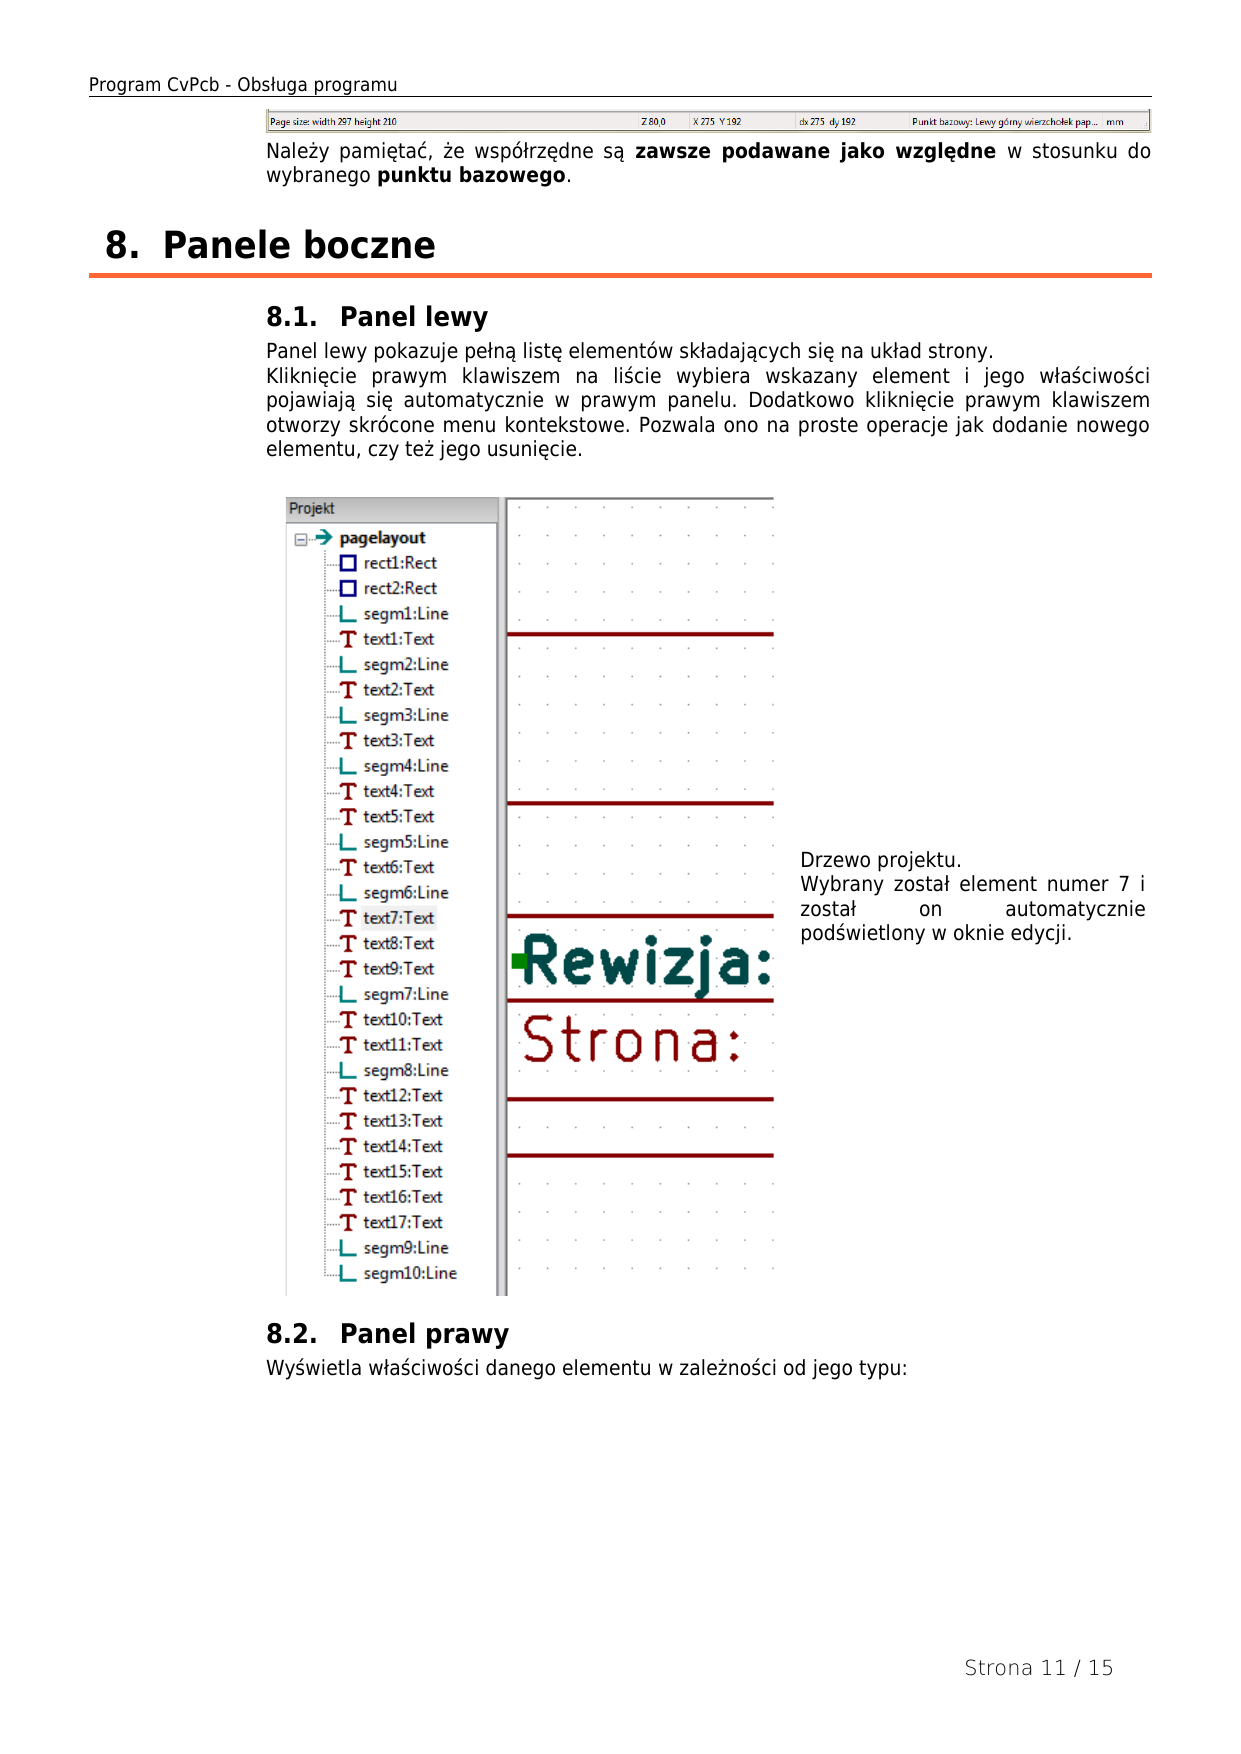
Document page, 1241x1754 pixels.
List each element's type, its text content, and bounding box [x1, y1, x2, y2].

subtitle Panel lewy [266, 302, 1152, 333]
text Należy pamiętać, że współrzędne są zawsze podawane jako względne w stosunku do wybranego punktu bazowego. [266, 139, 1152, 188]
text Panel lewy pokazuje pełną listę elementów składających się na układ strony. [266, 339, 1152, 364]
subtitle Panel prawy [266, 1318, 1152, 1350]
subtitle Panele boczne [88, 217, 1152, 278]
picture [265, 109, 1152, 133]
table_header [268, 486, 783, 1307]
picture [285, 497, 774, 1296]
text Kliknięcie prawym klawiszem na liście wybiera wskazany element i jego właściwości pojawiają się automatycznie w prawym panelu. Dodatkowo kliknięcie prawym klawiszem otworzy skrócone menu kontekstowe. Pozwala ono na proste operacje jak dodanie nowego elementu, czy też jego usunięcie. [266, 364, 1152, 462]
text Wyświetla właściwości danego elementu w zależności od jego typu: [266, 1356, 1152, 1380]
table_header Drzewo projektu. Wybrany został element numer 7 i został on automatycznie podświetlony w oknie edycji. [783, 486, 1152, 1307]
